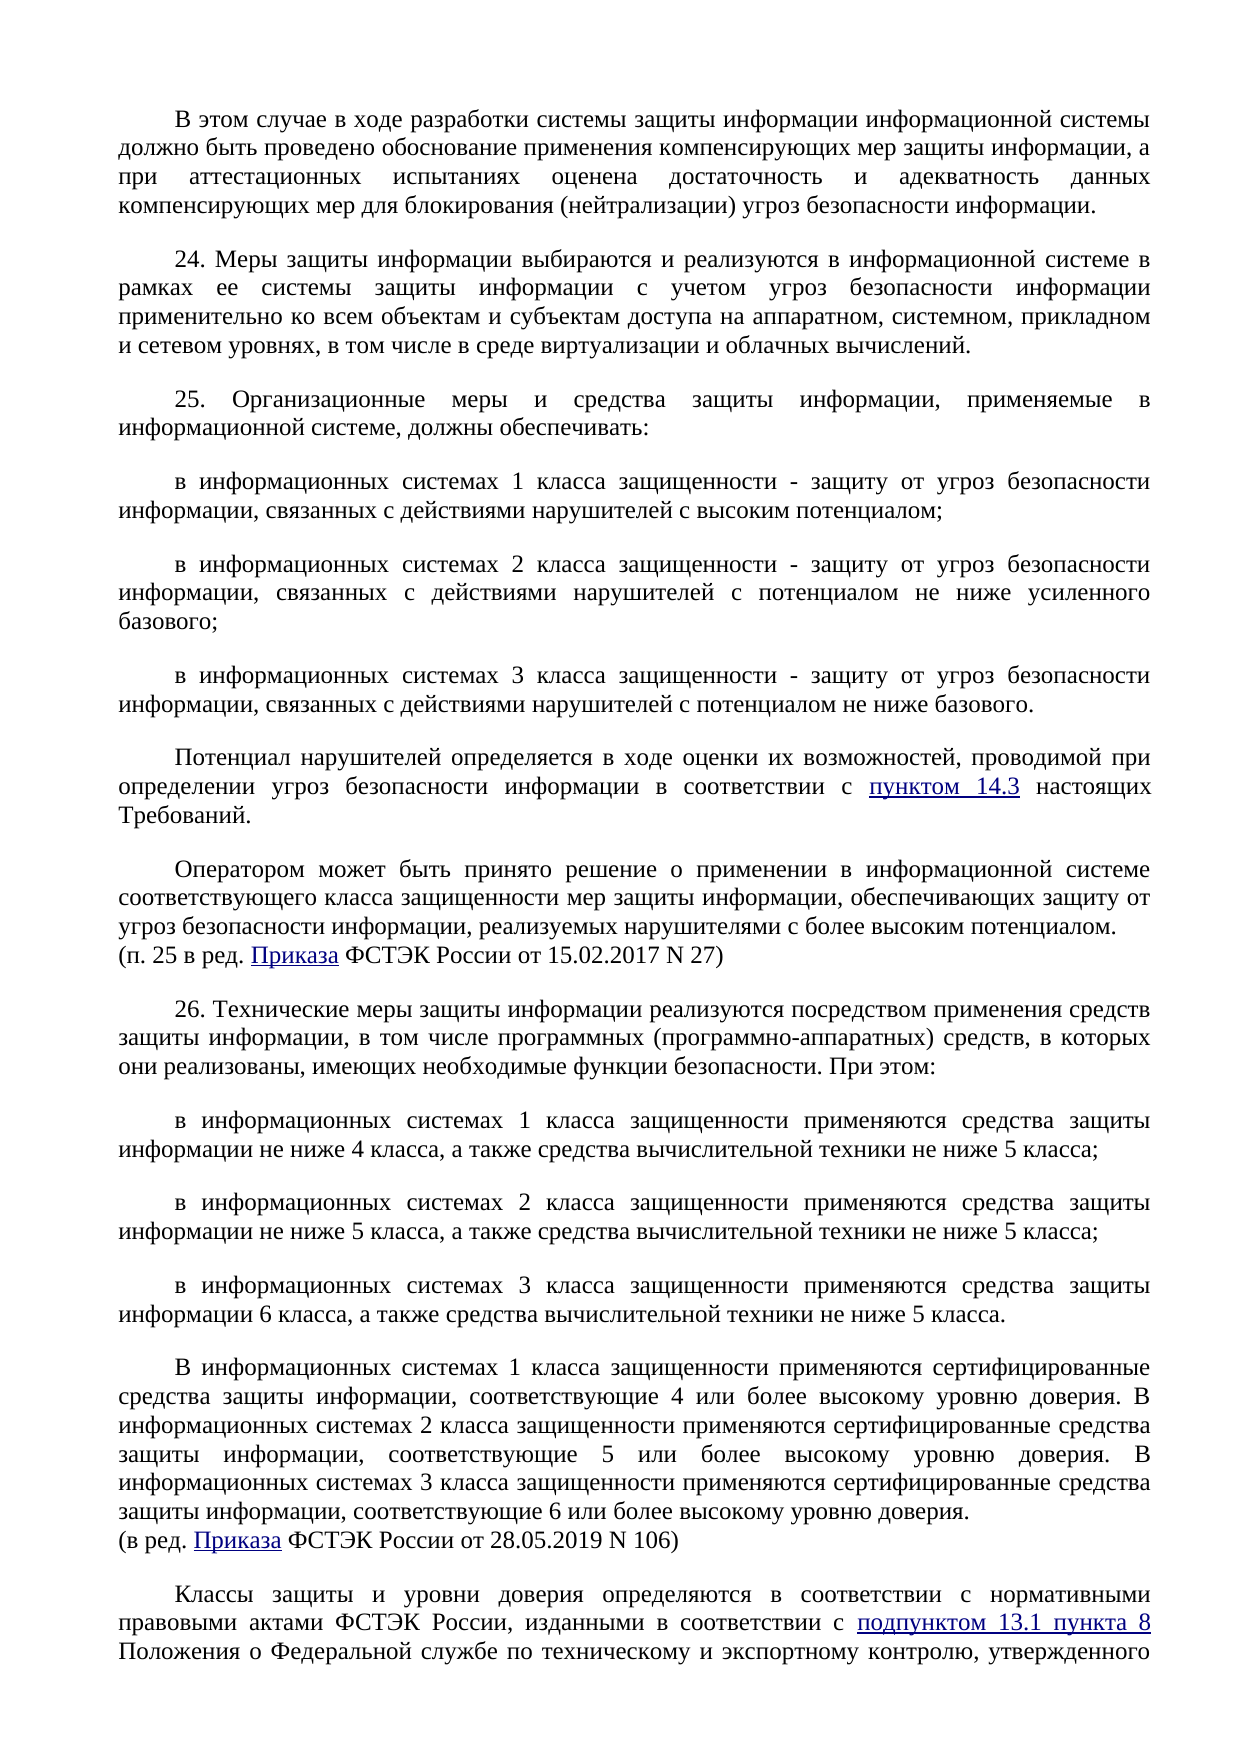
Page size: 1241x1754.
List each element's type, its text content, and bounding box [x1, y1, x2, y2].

text в информационных системах 1 класса защищенности - защиту от угроз безопасности информации, связанных с действиями нарушителей с высоким потенциалом; [118, 466, 1152, 524]
text в информационных системах 2 класса защищенности применяются средства защиты информации не ниже 5 класса, а также средства вычислительной техники не ниже 5 класса; [118, 1187, 1152, 1245]
text (в ред. Приказа ФСТЭК России от 28.05.2019 N 106) [118, 1525, 1152, 1554]
text 24. Меры защиты информации выбираются и реализуются в информационной системе в рамках ее системы защиты информации с учетом угроз безопасности информации применительно ко всем объектам и субъектам доступа на аппаратном, системном, прикладном и сетевом уровнях, в том числе в среде виртуализации и облачных вычислений. [118, 244, 1152, 359]
text (п. 25 в ред. Приказа ФСТЭК России от 15.02.2017 N 27) [118, 940, 1152, 969]
text 26. Технические меры защиты информации реализуются посредством применения средств защиты информации, в том числе программных (программно-аппаратных) средств, в которых они реализованы, имеющих необходимые функции безопасности. При этом: [118, 994, 1152, 1080]
text в информационных системах 3 класса защищенности применяются средства защиты информации 6 класса, а также средства вычислительной техники не ниже 5 класса. [118, 1270, 1152, 1327]
text Классы защиты и уровни доверия определяются в соответствии с нормативными правовыми актами ФСТЭК России, изданными в соответствии с подпунктом 13.1 пункта 8 Положения о Федеральной службе по техническому и экспортному контролю, утвержденного [118, 1579, 1152, 1665]
text В этом случае в ходе разработки системы защиты информации информационной системы должно быть проведено обоснование применения компенсирующих мер защиты информации, а при аттестационных испытаниях оценена достаточность и адекватность данных компенсирующих мер для блокирования (нейтрализации) угроз безопасности информации. [118, 104, 1152, 219]
text Потенциал нарушителей определяется в ходе оценки их возможностей, проводимой при определении угроз безопасности информации в соответствии с пунктом 14.3 настоящих Требований. [118, 742, 1152, 829]
text в информационных системах 3 класса защищенности - защиту от угроз безопасности информации, связанных с действиями нарушителей с потенциалом не ниже базового. [118, 660, 1152, 717]
text в информационных системах 1 класса защищенности применяются средства защиты информации не ниже 4 класса, а также средства вычислительной техники не ниже 5 класса; [118, 1105, 1152, 1162]
text в информационных системах 2 класса защищенности - защиту от угроз безопасности информации, связанных с действиями нарушителей с потенциалом не ниже усиленного базового; [118, 549, 1152, 635]
text Оператором может быть принято решение о применении в информационной системе соответствующего класса защищенности мер защиты информации, обеспечивающих защиту от угроз безопасности информации, реализуемых нарушителями с более высоким потенциалом. [118, 854, 1152, 940]
text 25. Организационные меры и средства защиты информации, применяемые в информационной системе, должны обеспечивать: [118, 384, 1152, 441]
text В информационных системах 1 класса защищенности применяются сертифицированные средства защиты информации, соответствующие 4 или более высокому уровню доверия. В информационных системах 2 класса защищенности применяются сертифицированные средства защиты информации, соответствующие 5 или более высокому уровню доверия. В информационных системах 3 класса защищенности применяются сертифицированные средства защиты информации, соответствующие 6 или более высокому уровню доверия. [118, 1352, 1152, 1525]
